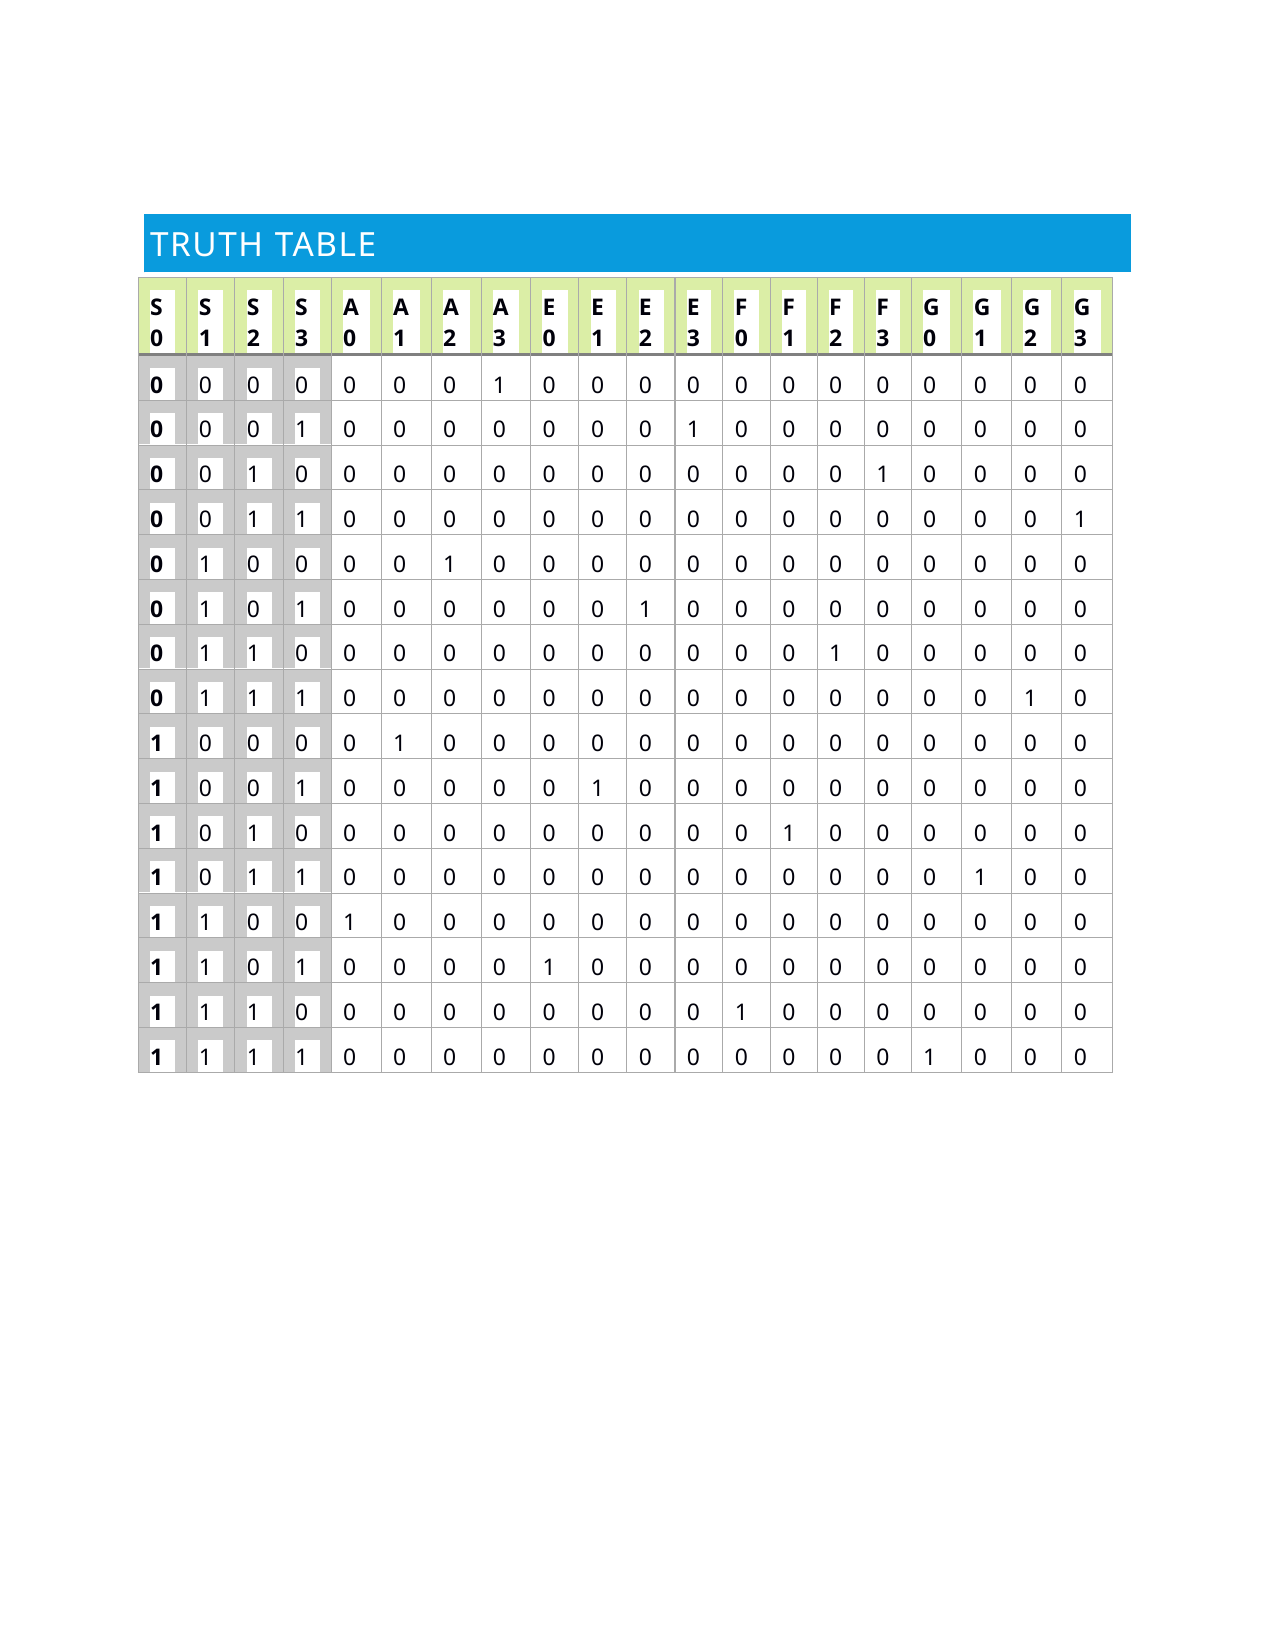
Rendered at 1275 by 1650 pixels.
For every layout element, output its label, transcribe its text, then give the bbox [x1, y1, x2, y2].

table_cell 0 [531, 490, 578, 534]
table_cell 0 [531, 759, 578, 803]
table_cell 0 [332, 849, 381, 892]
table_cell 1 [139, 759, 186, 803]
table_cell 0 [627, 356, 674, 400]
table_cell 0 [962, 625, 1011, 668]
table_cell 0 [382, 804, 431, 848]
table_cell 0 [382, 670, 431, 713]
table_cell 0 [382, 446, 431, 489]
table_cell 0 [865, 894, 911, 937]
table_cell 1 [187, 580, 234, 624]
table_cell 0 [432, 849, 481, 892]
table_cell 1 [284, 1028, 331, 1072]
table_header S0 [139, 278, 186, 353]
table_cell 0 [1012, 759, 1061, 803]
table_cell 0 [531, 580, 578, 624]
table_cell 0 [579, 670, 626, 713]
table_cell 0 [139, 625, 186, 668]
table_cell 0 [962, 894, 1011, 937]
table_cell 0 [818, 983, 864, 1027]
table_cell 0 [139, 356, 186, 400]
table_cell 0 [723, 535, 770, 579]
table_cell 0 [771, 1028, 817, 1072]
table_cell 0 [962, 804, 1011, 848]
table_cell 0 [531, 625, 578, 668]
table_cell 0 [1012, 1028, 1061, 1072]
table_cell 1 [187, 1028, 234, 1072]
table_cell 0 [962, 670, 1011, 713]
table_cell 0 [1062, 356, 1112, 400]
table_cell 0 [818, 446, 864, 489]
table_cell 0 [627, 446, 674, 489]
table_cell 0 [962, 401, 1011, 444]
table_cell 0 [676, 490, 722, 534]
table_cell 0 [962, 356, 1011, 400]
table_cell 0 [962, 938, 1011, 982]
table_cell 0 [1012, 535, 1061, 579]
table_cell 1 [235, 490, 283, 534]
table_cell 0 [482, 446, 530, 489]
table_cell 0 [531, 714, 578, 758]
table_cell 0 [482, 759, 530, 803]
table_header G1 [962, 278, 1011, 353]
table_cell 0 [723, 938, 770, 982]
table_cell 0 [139, 670, 186, 713]
table_cell 0 [771, 356, 817, 400]
table_cell 0 [482, 1028, 530, 1072]
table_cell 1 [187, 670, 234, 713]
table_cell 0 [332, 714, 381, 758]
table_cell 0 [676, 625, 722, 668]
table_cell 0 [771, 938, 817, 982]
table_header E1 [579, 278, 626, 353]
table_cell 0 [235, 894, 283, 937]
table_cell 0 [284, 804, 331, 848]
table_cell 0 [1062, 446, 1112, 489]
table_cell 0 [531, 356, 578, 400]
table_cell 1 [676, 401, 722, 444]
table_cell 1 [139, 894, 186, 937]
table_cell 0 [627, 490, 674, 534]
table_cell 0 [235, 356, 283, 400]
table_cell 0 [723, 625, 770, 668]
table_cell 0 [676, 983, 722, 1027]
table_cell 0 [723, 670, 770, 713]
table_cell 0 [771, 894, 817, 937]
table_cell 0 [432, 759, 481, 803]
table_cell 0 [1012, 401, 1061, 444]
table_cell 0 [432, 804, 481, 848]
table_cell 0 [1012, 580, 1061, 624]
table_cell 0 [579, 938, 626, 982]
table_cell 0 [432, 490, 481, 534]
table_cell 0 [332, 938, 381, 982]
table_cell 0 [771, 446, 817, 489]
table_cell 0 [676, 670, 722, 713]
table_cell 0 [579, 490, 626, 534]
table_cell 0 [139, 535, 186, 579]
table_header A2 [432, 278, 481, 353]
table_cell 1 [235, 1028, 283, 1072]
table_cell 0 [723, 490, 770, 534]
table_header G2 [1012, 278, 1061, 353]
table_cell 0 [865, 670, 911, 713]
table_header F0 [723, 278, 770, 353]
table_cell 0 [332, 759, 381, 803]
table_cell 1 [723, 983, 770, 1027]
table_header A0 [332, 278, 381, 353]
table_cell 0 [531, 804, 578, 848]
table_cell 1 [284, 401, 331, 444]
table_cell 0 [723, 401, 770, 444]
table_cell 0 [139, 490, 186, 534]
table_cell 0 [771, 401, 817, 444]
table_cell 0 [531, 983, 578, 1027]
table_cell 0 [962, 714, 1011, 758]
table_cell 0 [531, 535, 578, 579]
table_header F2 [818, 278, 864, 353]
table_cell 0 [579, 894, 626, 937]
table_cell 0 [1012, 490, 1061, 534]
table_cell 0 [235, 535, 283, 579]
table_cell 0 [912, 625, 961, 668]
table_cell 0 [579, 535, 626, 579]
table_cell 0 [382, 490, 431, 534]
table_cell 0 [579, 401, 626, 444]
table_cell 0 [865, 580, 911, 624]
table_cell 1 [1012, 670, 1061, 713]
table_cell 0 [818, 1028, 864, 1072]
table_cell 1 [627, 580, 674, 624]
table_cell 0 [818, 849, 864, 892]
subtitle Truth Table [150, 221, 1125, 266]
table_cell 1 [139, 983, 186, 1027]
table_cell 0 [723, 804, 770, 848]
table_cell 0 [531, 894, 578, 937]
table_cell 0 [332, 670, 381, 713]
table_cell 0 [771, 490, 817, 534]
table_cell 0 [771, 849, 817, 892]
table_cell 0 [865, 714, 911, 758]
table_cell 0 [962, 490, 1011, 534]
table_cell 1 [284, 938, 331, 982]
table_cell 0 [865, 938, 911, 982]
table_cell 0 [482, 849, 530, 892]
table_cell 0 [627, 849, 674, 892]
table_cell 0 [865, 356, 911, 400]
table_cell 0 [627, 804, 674, 848]
table_cell 0 [723, 580, 770, 624]
table_cell 0 [432, 580, 481, 624]
table_cell 0 [962, 759, 1011, 803]
table_cell 0 [432, 983, 481, 1027]
table_cell 0 [332, 401, 381, 444]
table_cell 0 [235, 580, 283, 624]
table_cell 0 [332, 490, 381, 534]
table_cell 1 [284, 759, 331, 803]
table_cell 0 [912, 356, 961, 400]
table_cell 0 [676, 356, 722, 400]
table_cell 0 [187, 356, 234, 400]
table_cell 0 [482, 625, 530, 668]
table_cell 0 [432, 714, 481, 758]
table_cell 0 [432, 446, 481, 489]
table_cell 0 [723, 849, 770, 892]
table_cell 0 [284, 625, 331, 668]
table_cell 0 [627, 1028, 674, 1072]
table_cell 0 [627, 670, 674, 713]
table_cell 0 [865, 983, 911, 1027]
table_cell 0 [187, 759, 234, 803]
table_header F1 [771, 278, 817, 353]
table_cell 0 [627, 759, 674, 803]
table_cell 0 [1062, 759, 1112, 803]
table_cell 1 [187, 983, 234, 1027]
table_cell 0 [432, 894, 481, 937]
table_cell 0 [676, 580, 722, 624]
table_cell 0 [723, 714, 770, 758]
table_cell 1 [382, 714, 431, 758]
table_cell 0 [579, 580, 626, 624]
table_cell 0 [627, 714, 674, 758]
table_cell 0 [818, 356, 864, 400]
table_cell 0 [676, 894, 722, 937]
table_cell 1 [912, 1028, 961, 1072]
table_cell 0 [676, 535, 722, 579]
table_cell 1 [284, 580, 331, 624]
table_cell 1 [139, 849, 186, 892]
table_cell 0 [284, 356, 331, 400]
table_cell 0 [382, 535, 431, 579]
table_cell 0 [818, 804, 864, 848]
table_cell 0 [771, 535, 817, 579]
table_cell 0 [332, 356, 381, 400]
table_cell 0 [676, 938, 722, 982]
table_header G3 [1062, 278, 1112, 353]
table_cell 0 [531, 670, 578, 713]
table_cell 0 [482, 804, 530, 848]
table_cell 0 [818, 759, 864, 803]
table_cell 1 [235, 670, 283, 713]
table_cell 0 [962, 983, 1011, 1027]
table_header E0 [531, 278, 578, 353]
table_cell 0 [187, 714, 234, 758]
table_cell 0 [771, 625, 817, 668]
table_header S2 [235, 278, 283, 353]
table_cell 0 [1012, 804, 1061, 848]
table_cell 0 [771, 580, 817, 624]
table_cell 0 [818, 535, 864, 579]
table_cell 0 [1062, 983, 1112, 1027]
table_cell 0 [865, 849, 911, 892]
table_cell 0 [531, 1028, 578, 1072]
table_cell 0 [912, 849, 961, 892]
table_cell 0 [432, 670, 481, 713]
table_cell 1 [235, 446, 283, 489]
table_cell 0 [1062, 849, 1112, 892]
table_cell 0 [1012, 446, 1061, 489]
table_cell 0 [1012, 983, 1061, 1027]
table_cell 0 [676, 804, 722, 848]
table_cell 0 [482, 535, 530, 579]
table_cell 1 [284, 490, 331, 534]
table_cell 0 [1062, 714, 1112, 758]
table_cell 0 [912, 983, 961, 1027]
table_cell 1 [531, 938, 578, 982]
table_cell 1 [962, 849, 1011, 892]
table_cell 0 [627, 401, 674, 444]
table_cell 0 [865, 401, 911, 444]
table_cell 0 [139, 446, 186, 489]
table_cell 0 [432, 1028, 481, 1072]
table_cell 0 [1012, 849, 1061, 892]
table_cell 0 [723, 894, 770, 937]
table_cell 0 [676, 849, 722, 892]
table_cell 0 [818, 938, 864, 982]
table_cell 0 [912, 714, 961, 758]
table_cell 0 [382, 356, 431, 400]
table_cell 0 [1012, 938, 1061, 982]
table_cell 0 [579, 983, 626, 1027]
table_cell 0 [187, 401, 234, 444]
table_cell 1 [332, 894, 381, 937]
table_cell 0 [627, 983, 674, 1027]
table_cell 0 [235, 938, 283, 982]
table_cell 0 [865, 804, 911, 848]
table_header G0 [912, 278, 961, 353]
table_header A1 [382, 278, 431, 353]
table_cell 0 [1062, 1028, 1112, 1072]
table_cell 0 [676, 759, 722, 803]
table_cell 0 [771, 714, 817, 758]
table_cell 0 [1012, 625, 1061, 668]
table_cell 0 [1062, 894, 1112, 937]
table_cell 0 [771, 759, 817, 803]
table_cell 1 [579, 759, 626, 803]
table_cell 0 [1062, 535, 1112, 579]
table_cell 0 [382, 625, 431, 668]
table_cell 0 [579, 446, 626, 489]
table_cell 0 [187, 804, 234, 848]
table_header E3 [676, 278, 722, 353]
table_cell 0 [1012, 894, 1061, 937]
table_cell 0 [865, 625, 911, 668]
table_cell 0 [482, 894, 530, 937]
table_cell 0 [382, 938, 431, 982]
table_cell 0 [676, 446, 722, 489]
table_cell 0 [187, 849, 234, 892]
table_cell 0 [1012, 356, 1061, 400]
table_cell 1 [139, 938, 186, 982]
table_cell 1 [187, 894, 234, 937]
table_cell 0 [818, 714, 864, 758]
table_cell 0 [432, 356, 481, 400]
table_cell 0 [1062, 401, 1112, 444]
table_cell 0 [531, 849, 578, 892]
table_cell 1 [187, 535, 234, 579]
table_cell 0 [962, 446, 1011, 489]
table_cell 0 [332, 580, 381, 624]
table_cell 0 [627, 938, 674, 982]
table_cell 0 [818, 580, 864, 624]
table_cell 1 [482, 356, 530, 400]
table_cell 0 [482, 401, 530, 444]
table_cell 0 [284, 983, 331, 1027]
table_cell 1 [865, 446, 911, 489]
table_cell 0 [962, 535, 1011, 579]
table_cell 0 [723, 1028, 770, 1072]
table_cell 1 [235, 983, 283, 1027]
table_header F3 [865, 278, 911, 353]
table_cell 0 [912, 938, 961, 982]
table_cell 0 [723, 759, 770, 803]
table_cell 1 [139, 1028, 186, 1072]
table_cell 0 [332, 446, 381, 489]
table_cell 0 [912, 804, 961, 848]
table_cell 0 [332, 625, 381, 668]
table_cell 1 [432, 535, 481, 579]
table_cell 0 [432, 401, 481, 444]
table_cell 0 [332, 804, 381, 848]
table_cell 0 [235, 714, 283, 758]
table_cell 0 [771, 670, 817, 713]
table_cell 0 [187, 490, 234, 534]
table_cell 0 [1062, 938, 1112, 982]
table_cell 0 [676, 1028, 722, 1072]
table_cell 0 [912, 894, 961, 937]
table_cell 0 [865, 759, 911, 803]
table_cell 1 [1062, 490, 1112, 534]
table_cell 0 [912, 759, 961, 803]
table_header S3 [284, 278, 331, 353]
table_cell 0 [382, 401, 431, 444]
table_cell 0 [284, 446, 331, 489]
table_cell 0 [284, 714, 331, 758]
table_cell 0 [482, 670, 530, 713]
table_cell 0 [284, 894, 331, 937]
table_cell 0 [912, 490, 961, 534]
table_cell 1 [235, 625, 283, 668]
table_cell 0 [1062, 670, 1112, 713]
table_cell 0 [912, 446, 961, 489]
table_cell 0 [235, 401, 283, 444]
table_cell 0 [382, 759, 431, 803]
table_cell 0 [962, 1028, 1011, 1072]
table_cell 0 [912, 670, 961, 713]
table_header S1 [187, 278, 234, 353]
table_cell 0 [139, 401, 186, 444]
table_cell 0 [382, 983, 431, 1027]
table_cell 1 [284, 670, 331, 713]
table_cell 1 [771, 804, 817, 848]
table_cell 0 [382, 1028, 431, 1072]
table_cell 0 [723, 356, 770, 400]
table_cell 0 [579, 1028, 626, 1072]
table_cell 0 [865, 535, 911, 579]
table_cell 0 [627, 535, 674, 579]
table_header A3 [482, 278, 530, 353]
table_cell 0 [284, 535, 331, 579]
table_cell 0 [962, 580, 1011, 624]
table_cell 0 [432, 938, 481, 982]
table_cell 0 [818, 490, 864, 534]
table_cell 0 [912, 401, 961, 444]
table_cell 0 [865, 490, 911, 534]
table_cell 0 [912, 535, 961, 579]
table_cell 1 [284, 849, 331, 892]
table_cell 0 [865, 1028, 911, 1072]
table_cell 0 [912, 580, 961, 624]
table_cell 0 [1012, 714, 1061, 758]
table_cell 0 [579, 356, 626, 400]
table_cell 0 [332, 983, 381, 1027]
table_cell 0 [382, 580, 431, 624]
table_cell 0 [1062, 804, 1112, 848]
table_cell 0 [531, 401, 578, 444]
table_cell 0 [579, 625, 626, 668]
table_cell 0 [382, 894, 431, 937]
table_cell 1 [139, 804, 186, 848]
table_cell 0 [818, 401, 864, 444]
table_cell 1 [818, 625, 864, 668]
table_cell 1 [235, 804, 283, 848]
table_cell 0 [531, 446, 578, 489]
table_cell 0 [187, 446, 234, 489]
table_cell 0 [482, 983, 530, 1027]
table_cell 0 [432, 625, 481, 668]
table_cell 0 [382, 849, 431, 892]
table_cell 0 [332, 535, 381, 579]
table_cell 0 [771, 983, 817, 1027]
table_cell 0 [235, 759, 283, 803]
table_cell 0 [579, 849, 626, 892]
table_cell 0 [139, 580, 186, 624]
table_cell 0 [1062, 580, 1112, 624]
table_header E2 [627, 278, 674, 353]
table_cell 1 [187, 938, 234, 982]
table_cell 0 [332, 1028, 381, 1072]
table_cell 0 [1062, 625, 1112, 668]
table_cell 0 [818, 894, 864, 937]
table_cell 0 [818, 670, 864, 713]
table_cell 1 [139, 714, 186, 758]
table_cell 0 [676, 714, 722, 758]
table_cell 0 [579, 714, 626, 758]
table_cell 1 [235, 849, 283, 892]
table_cell 0 [482, 938, 530, 982]
table_cell 0 [482, 490, 530, 534]
table_cell 1 [187, 625, 234, 668]
table_cell 0 [627, 894, 674, 937]
table_cell 0 [482, 580, 530, 624]
table_cell 0 [482, 714, 530, 758]
table_cell 0 [579, 804, 626, 848]
table_cell 0 [627, 625, 674, 668]
table_cell 0 [723, 446, 770, 489]
